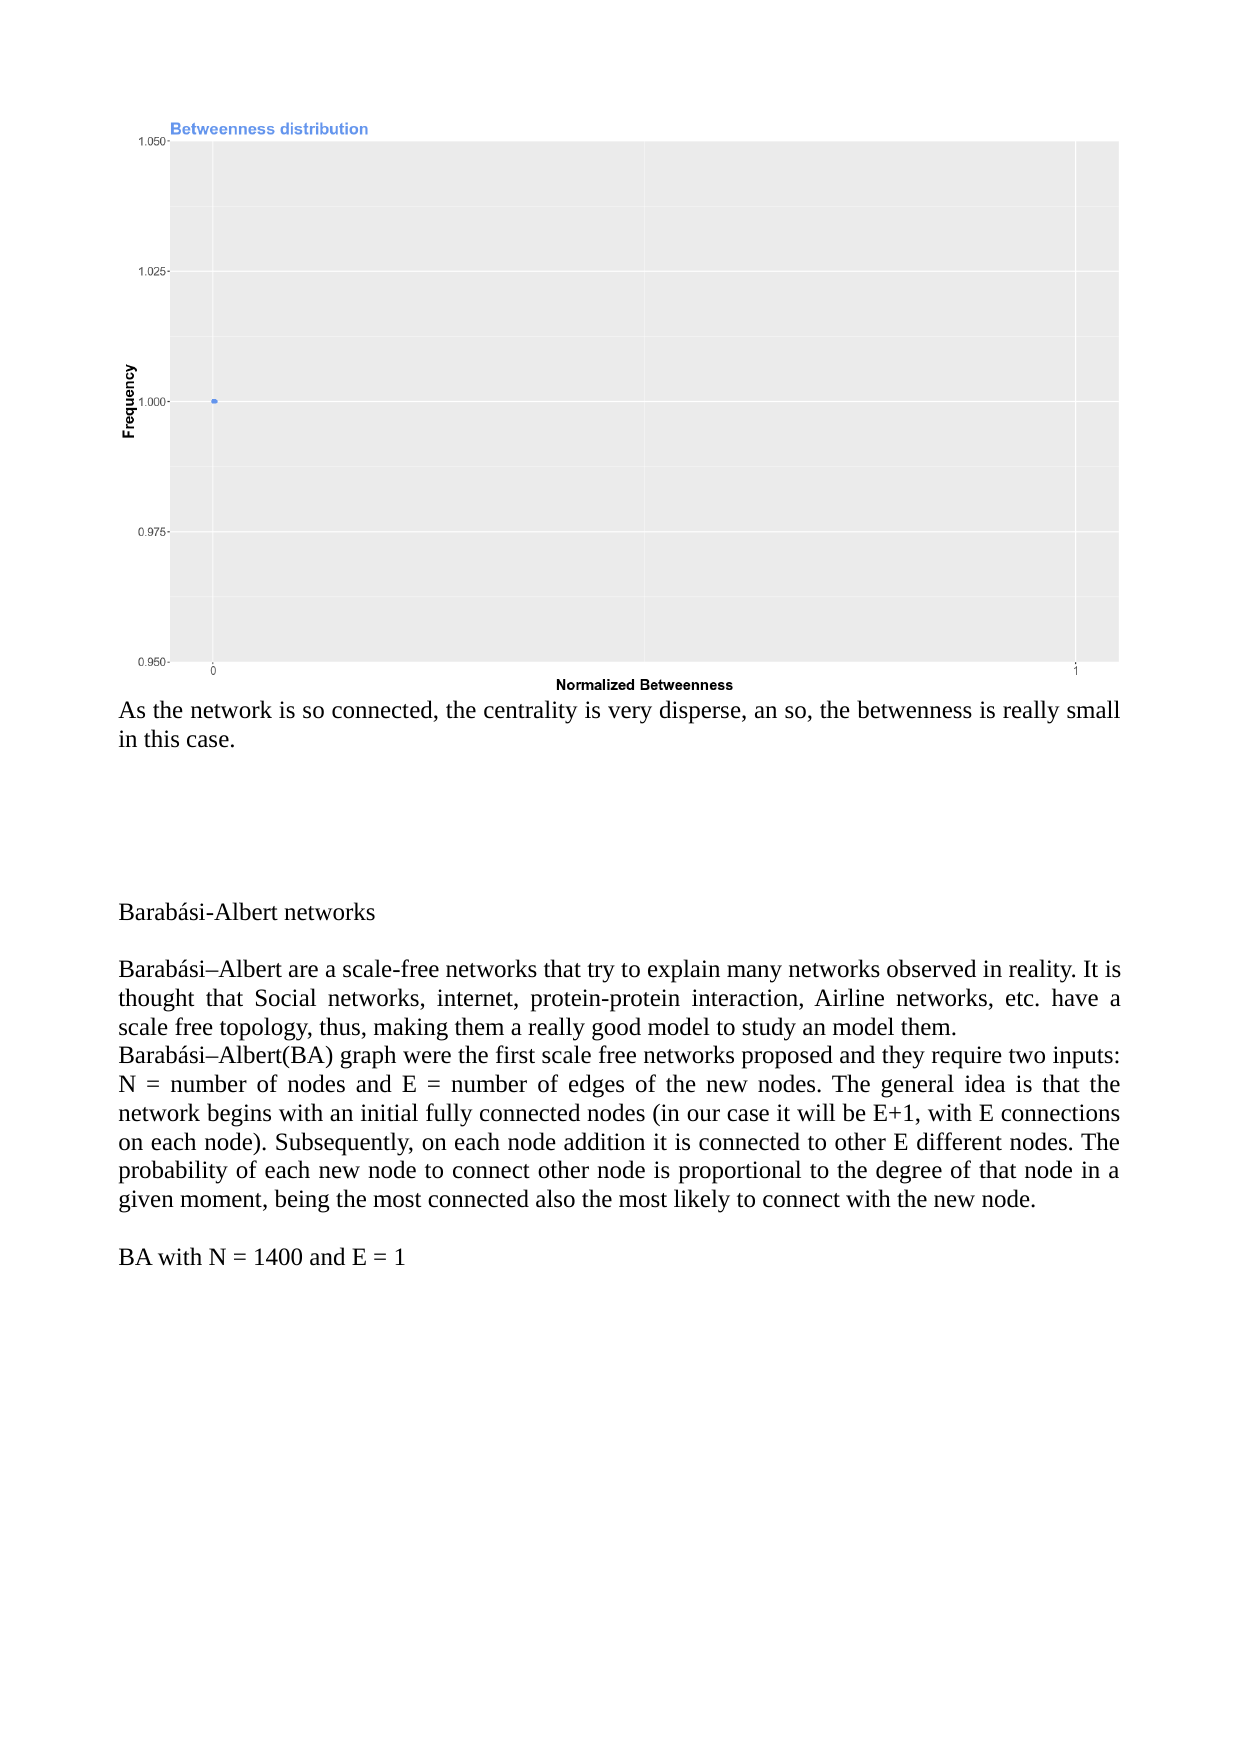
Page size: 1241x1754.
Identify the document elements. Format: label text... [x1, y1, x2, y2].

picture [118, 118, 1123, 696]
text Barabási–Albert(BA) graph were the first scale free networks proposed and they require two inputs: N = number of nodes and E = number of edges of the new nodes. The general idea is that the network begins with an initial fully connected nodes (in our case it will be E+1, with E connections on each node). Subsequently, on each node addition it is connected to other E different nodes. The probability of each new node to connect other node is proportional to the degree of that node in a given moment, being the most connected also the most likely to connect with the new node. [118, 1040, 1122, 1213]
text BA with N = 1400 and E = 1 [118, 1242, 1122, 1270]
text As the network is so connected, the centrality is very disperse, an so, the betwenness is really small in this case. [118, 696, 1122, 753]
text Barabási–Albert are a scale-free networks that try to explain many networks observed in reality. It is thought that Social networks, internet, protein-protein interaction, Airline networks, etc. have a scale free topology, thus, making them a really good model to study an model them. [118, 954, 1122, 1040]
text Barabási-Albert networks [118, 897, 1122, 925]
